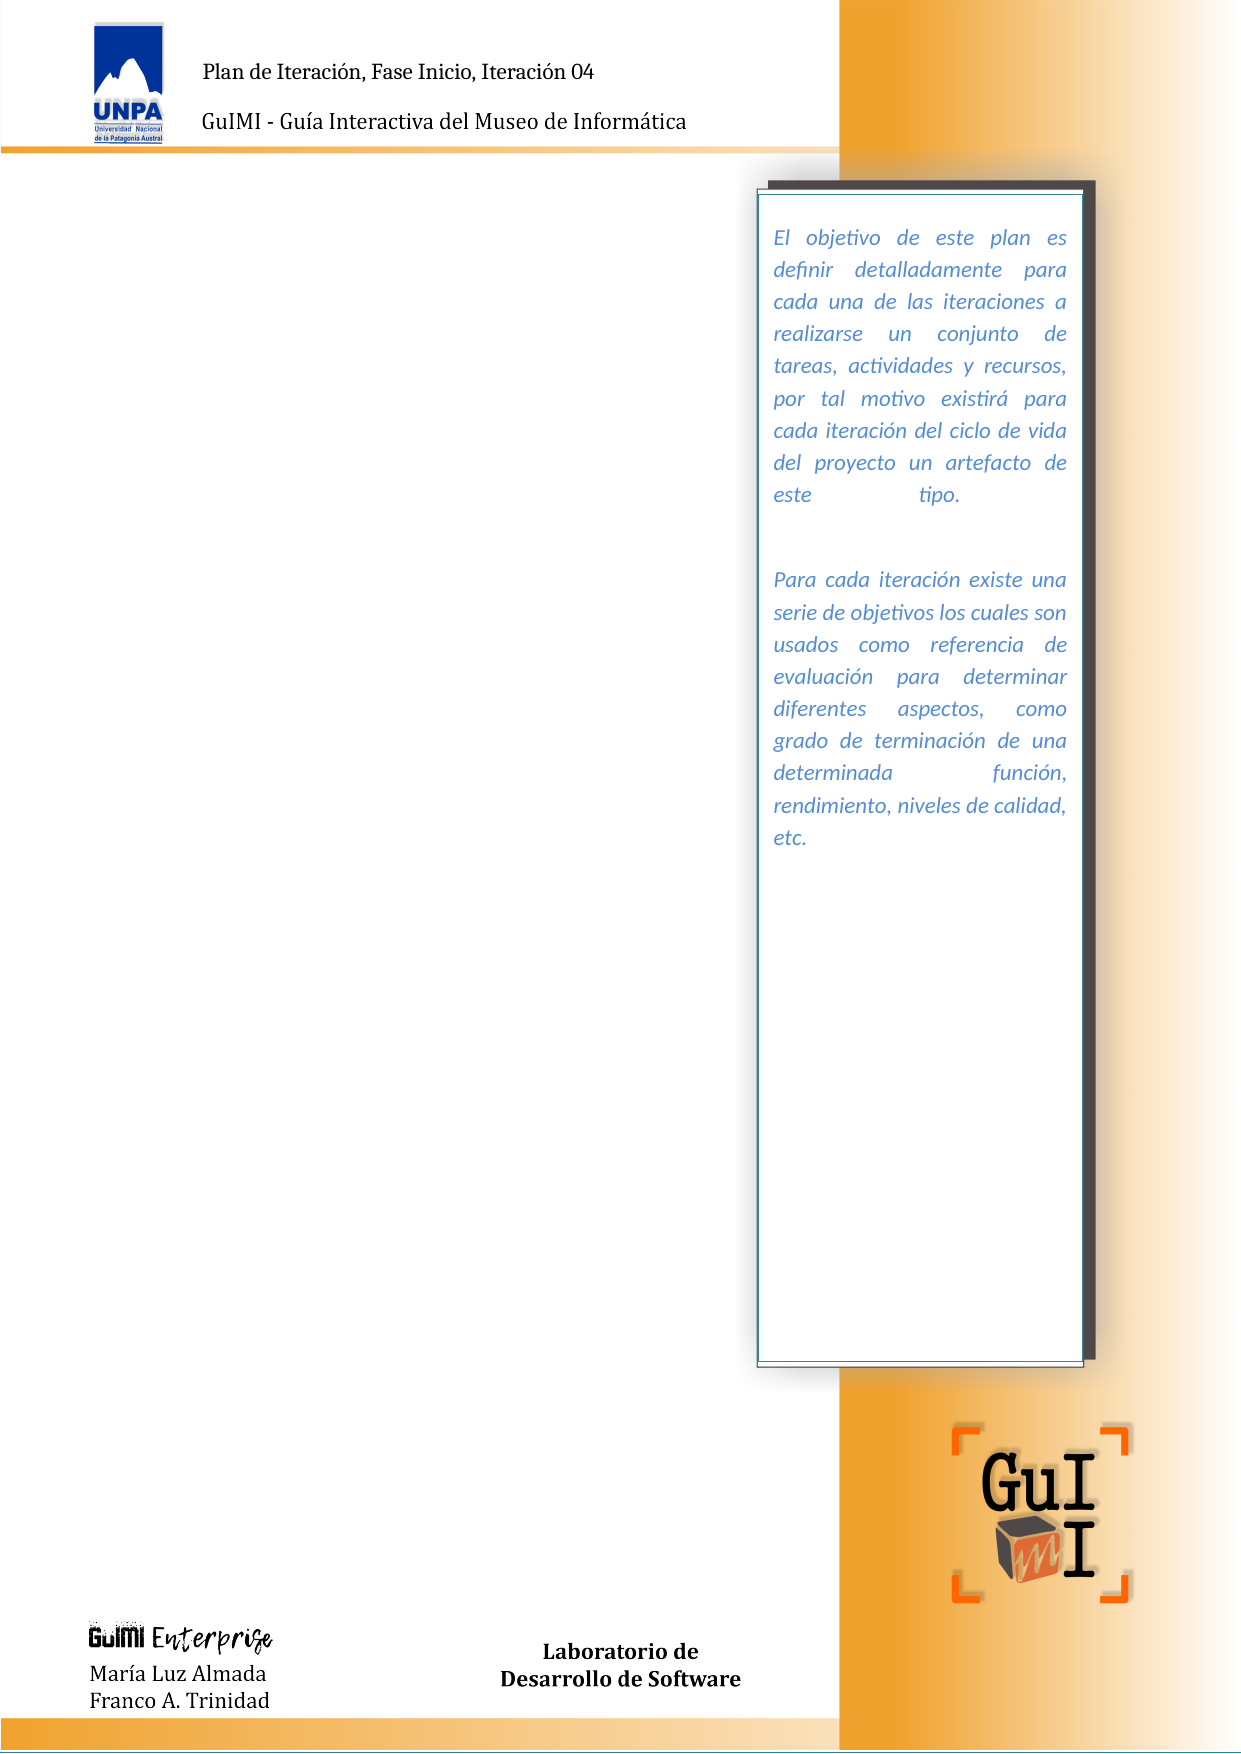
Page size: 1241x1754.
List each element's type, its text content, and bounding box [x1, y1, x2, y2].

picture [0, 0, 1241, 1750]
text El objetivo de este plan es definir detalladamente para cada una de las iteraciones a realizarse un conjunto de tareas, actividades y recursos, por tal motivo existirá para cada iteración del ciclo de vida del proyecto un artefacto de este tipo. [773, 223, 1067, 540]
text Para cada iteración existe una serie de objetivos los cuales son usados como referencia de evaluación para determinar diferentes aspectos, como grado de terminación de una determinada función, rendimiento, niveles de calidad, etc. [773, 565, 1067, 851]
